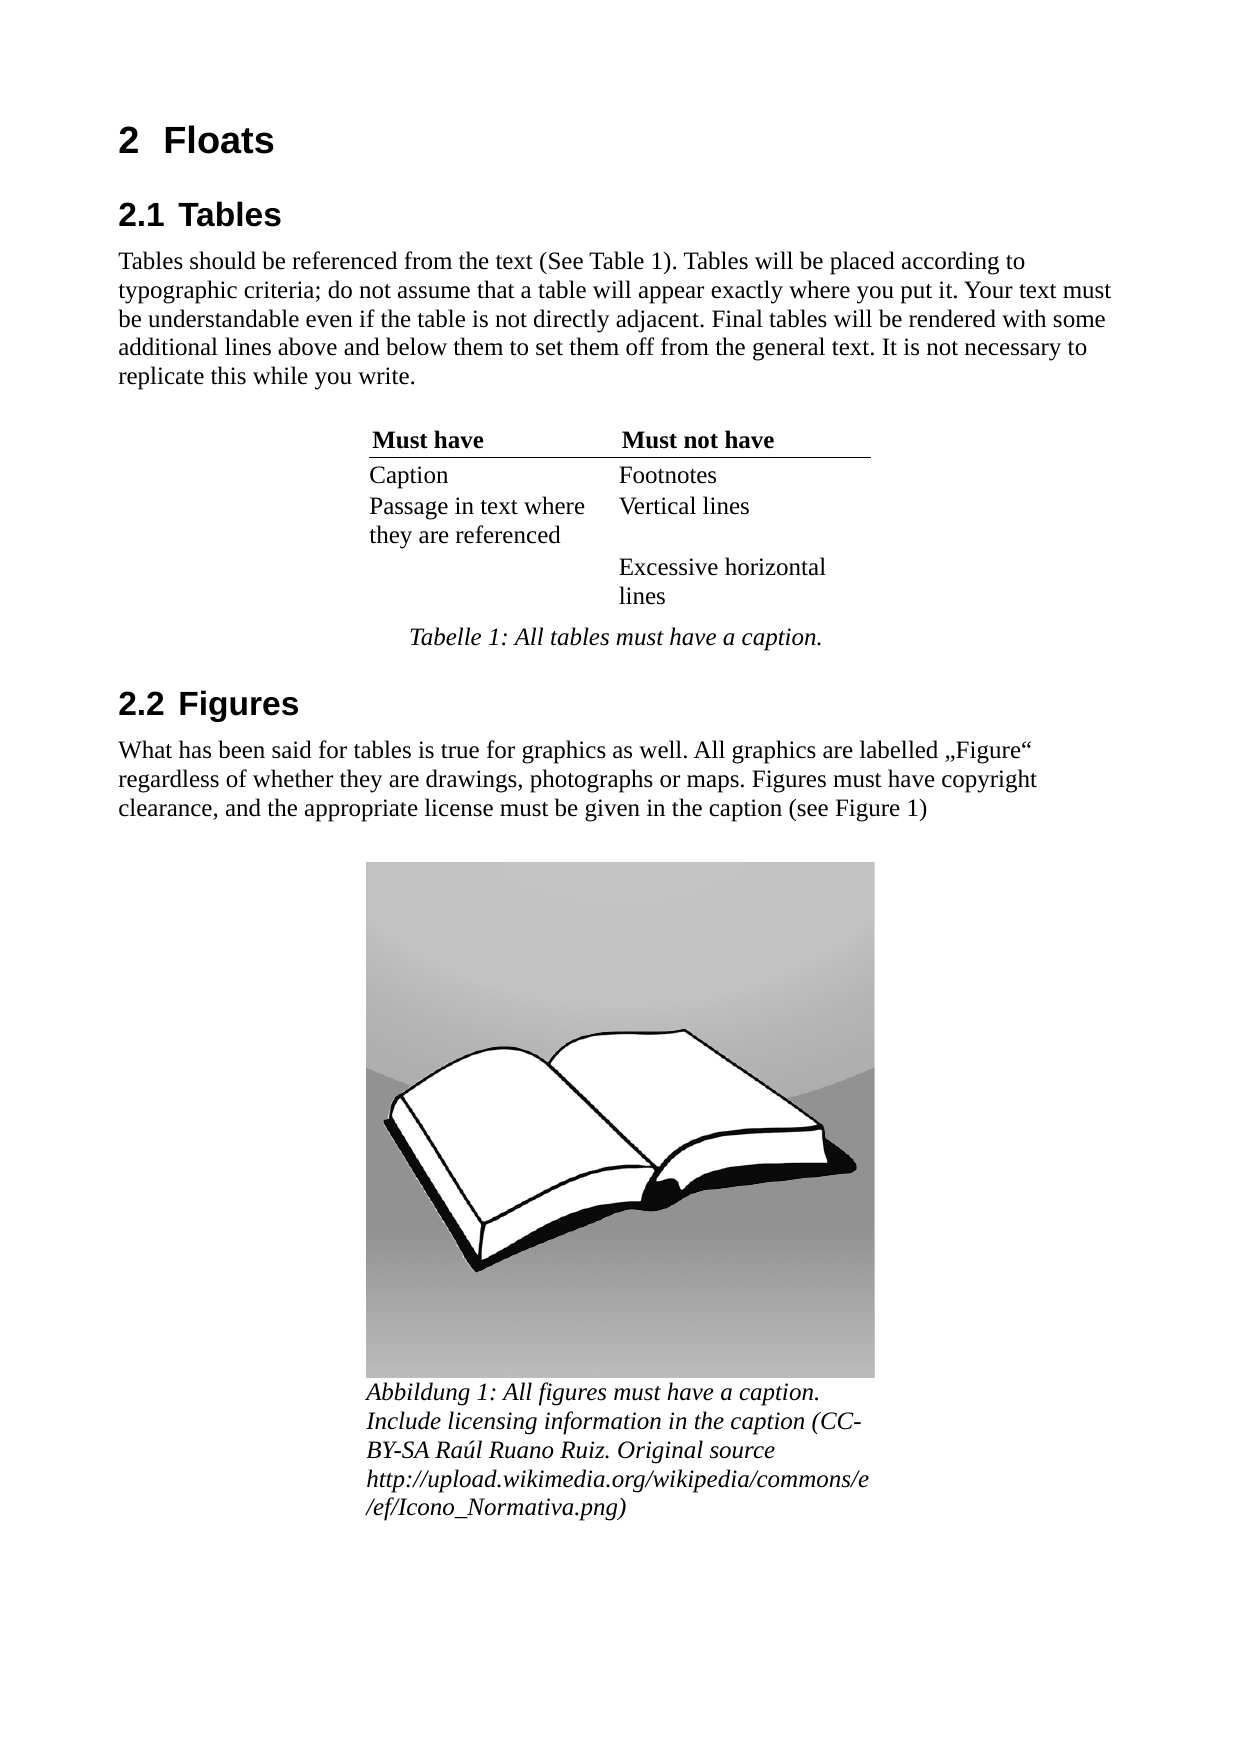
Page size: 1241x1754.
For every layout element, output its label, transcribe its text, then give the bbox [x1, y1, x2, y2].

table_cell Excessive horizontal lines [619, 549, 871, 609]
table_cell [369, 549, 618, 609]
subtitle Tables [118, 195, 1122, 234]
text Tables should be referenced from the text (See Table 1). Tables will be placed according to typographic criteria; do not assume that a table will appear exactly where you put it. Your text must be understandable even if the table is not directly adjacent. Final tables will be rendered with some additional lines above and below them to set them off from the general text. It is not necessary to replicate this while you write. [118, 246, 1122, 390]
text What has been said for tables is true for graphics as well. All graphics are labelled „Figure“ regardless of whether they are drawings, photographs or maps. Figures must have copyright clearance, and the appropriate license must be given in the caption (see Figure 1) [118, 735, 1122, 821]
table_cell Footnotes [619, 458, 871, 488]
table_header Must have [369, 419, 618, 457]
table_cell Passage in text where they are referenced [369, 489, 618, 549]
text Tabelle 1: All tables must have a caption. [118, 622, 1122, 651]
table_header Must not have [619, 419, 871, 457]
text Abbildung 1: All figures must have a caption. Include licensing information in the caption (CC-BY-SA Raúl Ruano Ruiz. Original source http://upload.wikimedia.org/wikipedia/commons/e/ef/Icono_Normativa.png) [366, 1378, 874, 1521]
subtitle Figures [118, 684, 1122, 723]
table_cell Caption [369, 458, 618, 488]
picture [366, 862, 875, 1378]
table_cell Vertical lines [619, 489, 871, 549]
subtitle Floats [118, 118, 1122, 162]
